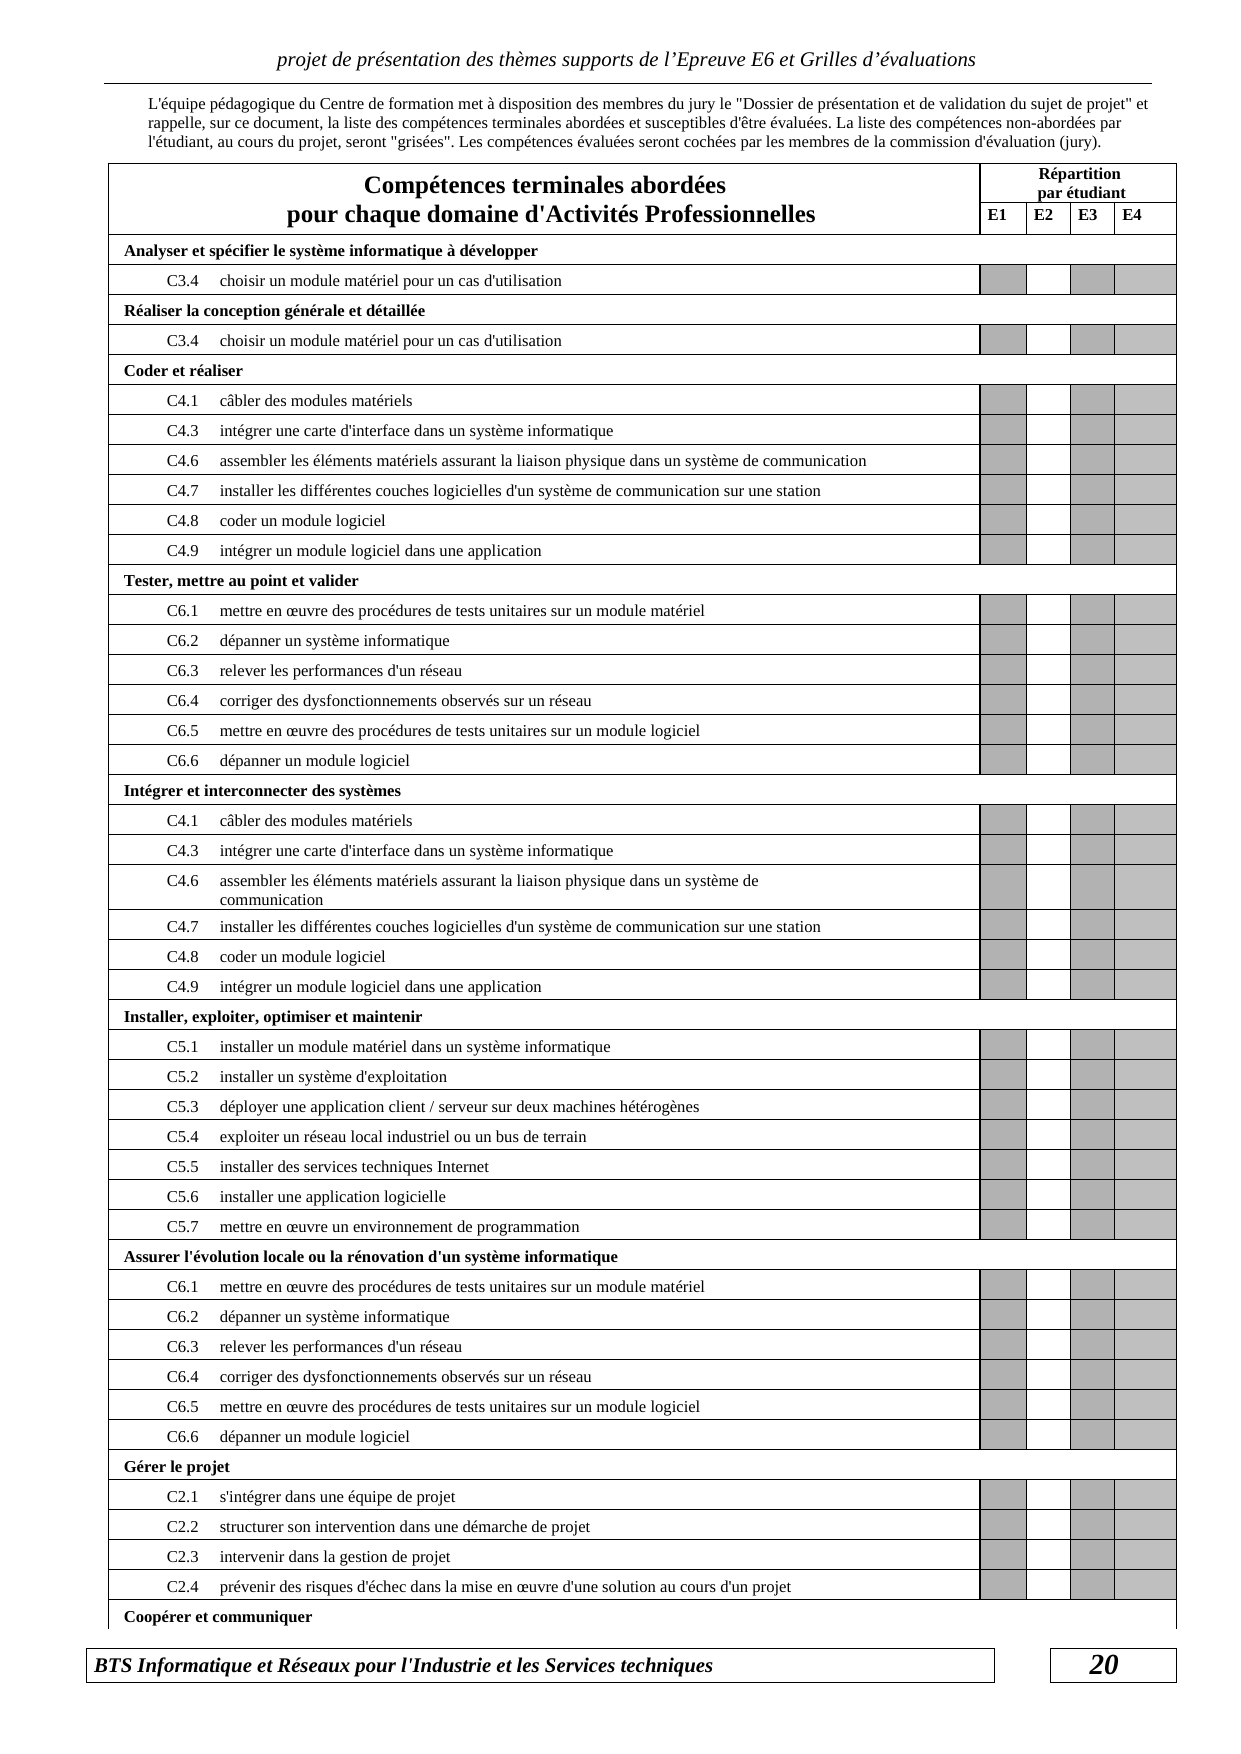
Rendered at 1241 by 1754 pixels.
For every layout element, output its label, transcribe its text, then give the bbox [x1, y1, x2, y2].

table_cell [109, 265, 153, 294]
table_cell [1071, 1030, 1114, 1059]
table_cell [109, 1030, 153, 1059]
table_cell [1115, 445, 1176, 474]
table_cell [109, 1180, 153, 1209]
table_cell [1115, 1000, 1176, 1029]
table_cell Installer, exploiter, optimiser et maintenir [109, 1000, 980, 1029]
table_cell E4 [1115, 203, 1176, 234]
table_cell C4.8 [153, 505, 212, 534]
table_cell [981, 1300, 1026, 1329]
table_cell relever les performances d'un réseau [212, 655, 979, 684]
table_cell [1027, 625, 1070, 654]
table_cell [980, 1240, 1026, 1269]
table_cell [1115, 235, 1176, 264]
table_cell E3 [1071, 203, 1114, 234]
table_cell [1071, 1300, 1114, 1329]
table_cell [109, 1210, 153, 1239]
table_cell [1071, 1180, 1114, 1209]
table_cell [1027, 1510, 1070, 1539]
table_cell installer des services techniques Internet [212, 1150, 979, 1179]
table_cell [1071, 475, 1114, 504]
table_cell [981, 745, 1026, 774]
table_cell [981, 1210, 1026, 1239]
table_cell [1115, 295, 1176, 324]
table_cell C5.6 [153, 1180, 212, 1209]
table_cell [1071, 625, 1114, 654]
table_cell [981, 940, 1026, 969]
table_cell [1115, 940, 1176, 969]
table_cell corriger des dysfonctionnements observés sur un réseau [212, 685, 979, 714]
table_cell [1071, 745, 1114, 774]
table_cell C5.4 [153, 1120, 212, 1149]
table_cell [1027, 1180, 1070, 1209]
table_cell installer un module matériel dans un système informatique [212, 1030, 979, 1059]
table_cell [1026, 1450, 1071, 1479]
table_cell [1115, 1060, 1176, 1089]
table_cell [1071, 1510, 1114, 1539]
table_cell [109, 385, 153, 414]
table_cell [109, 1120, 153, 1149]
table_cell [1071, 1210, 1114, 1239]
table_cell [1115, 1330, 1176, 1359]
table_cell [1027, 415, 1070, 444]
table_cell C4.3 [153, 835, 212, 864]
table_cell [1027, 970, 1070, 999]
table_cell C6.4 [153, 1360, 212, 1389]
text L'équipe pédagogique du Centre de formation met à disposition des membres du jury le "Dossier de présentation et de validation du sujet de projet" et rappelle, sur ce document, la liste des compétences terminales abordées et susceptibles d'être évaluées. La liste des compétences non-abordées par l'étudiant, au cours du projet, seront "grisées". Les compétences évaluées seront cochées par les membres de la commission d'évaluation (jury). [148, 94, 1152, 151]
table_cell [981, 475, 1026, 504]
table_cell [1115, 625, 1176, 654]
table_cell [1071, 835, 1114, 864]
table_cell [1071, 805, 1114, 834]
table_cell [1115, 775, 1176, 804]
table_cell exploiter un réseau local industriel ou un bus de terrain [212, 1120, 979, 1149]
table_cell [1115, 1150, 1176, 1179]
table_cell [1071, 1600, 1115, 1629]
table_cell [980, 1600, 1026, 1629]
table_cell C2.4 [153, 1570, 212, 1599]
table_cell [981, 1330, 1026, 1359]
table_cell C5.5 [153, 1150, 212, 1179]
table_cell [981, 1390, 1026, 1419]
table_cell intégrer une carte d'interface dans un système informatique [212, 835, 979, 864]
table_cell [1115, 835, 1176, 864]
table_cell installer un système d'exploitation [212, 1060, 979, 1089]
table_cell [1071, 1150, 1114, 1179]
table_cell [1115, 655, 1176, 684]
table_cell [1115, 595, 1176, 624]
table_cell [1027, 1210, 1070, 1239]
table_cell [1071, 385, 1114, 414]
table_cell [109, 970, 153, 999]
table_cell mettre en œuvre des procédures de tests unitaires sur un module matériel [212, 1270, 979, 1299]
table_cell [981, 910, 1026, 939]
table_cell [109, 1150, 153, 1179]
table_cell [981, 1480, 1026, 1509]
table_cell [981, 1570, 1026, 1599]
table_cell [1071, 325, 1114, 354]
table_cell [109, 1300, 153, 1329]
table_cell [1115, 910, 1176, 939]
table_cell C2.1 [153, 1480, 212, 1509]
table_cell [109, 1510, 153, 1539]
table_cell intégrer un module logiciel dans une application [212, 970, 979, 999]
table_cell C6.2 [153, 625, 212, 654]
table_cell [1027, 1090, 1070, 1119]
table_cell Coder et réaliser [109, 355, 980, 384]
table_cell [1027, 1540, 1070, 1569]
table_cell C3.4 [153, 265, 212, 294]
table_cell [109, 685, 153, 714]
table_cell [980, 235, 1026, 264]
table_cell [109, 910, 153, 939]
table_cell [1026, 235, 1071, 264]
table_cell C2.2 [153, 1510, 212, 1539]
table_cell [1027, 1390, 1070, 1419]
table_cell [1115, 1030, 1176, 1059]
table_cell C2.3 [153, 1540, 212, 1569]
table_cell Intégrer et interconnecter des systèmes [109, 775, 980, 804]
table_cell [109, 625, 153, 654]
table_cell [1027, 1330, 1070, 1359]
table_cell [1071, 1240, 1115, 1269]
table_cell [109, 805, 153, 834]
table_cell [109, 595, 153, 624]
table_cell intégrer un module logiciel dans une application [212, 535, 979, 564]
table_cell C4.7 [153, 910, 212, 939]
table_cell [1027, 910, 1070, 939]
table_cell mettre en œuvre des procédures de tests unitaires sur un module logiciel [212, 715, 979, 744]
table_cell C4.6 [153, 445, 212, 474]
table_cell C6.3 [153, 655, 212, 684]
table_cell [1115, 1120, 1176, 1149]
table_cell [981, 385, 1026, 414]
table_cell [981, 1060, 1026, 1089]
table_cell [109, 445, 153, 474]
table_cell [1115, 1510, 1176, 1539]
table_cell [109, 415, 153, 444]
table_cell [981, 595, 1026, 624]
table_cell C6.1 [153, 595, 212, 624]
table_cell [109, 745, 153, 774]
table_cell [1071, 1330, 1114, 1359]
table_cell dépanner un module logiciel [212, 1420, 979, 1449]
table_cell [1071, 970, 1114, 999]
table_cell [981, 625, 1026, 654]
table_cell [109, 1480, 153, 1509]
table_cell [981, 805, 1026, 834]
table_cell corriger des dysfonctionnements observés sur un réseau [212, 1360, 979, 1389]
table_cell [1071, 1480, 1114, 1509]
table_header Compétences terminales abordées pour chaque domaine d'Activités Professionnelles [109, 164, 979, 234]
table_cell C6.6 [153, 745, 212, 774]
table_cell [1115, 505, 1176, 534]
table_cell relever les performances d'un réseau [212, 1330, 979, 1359]
table_cell prévenir des risques d'échec dans la mise en œuvre d'une solution au cours d'un projet [212, 1570, 979, 1599]
table_cell [1115, 685, 1176, 714]
table_cell [109, 1330, 153, 1359]
table_cell [1027, 715, 1070, 744]
table_cell [981, 835, 1026, 864]
table_cell installer les différentes couches logicielles d'un système de communication sur une station [212, 475, 979, 504]
table_cell [109, 1270, 153, 1299]
table_cell [1027, 1270, 1070, 1299]
table_cell [1027, 835, 1070, 864]
table_cell [1115, 1360, 1176, 1389]
table_cell [1071, 1270, 1114, 1299]
table_cell [1115, 1270, 1176, 1299]
table_cell [109, 1540, 153, 1569]
table_cell [1071, 265, 1114, 294]
table_cell Analyser et spécifier le système informatique à développer [109, 235, 980, 264]
table_cell [1115, 1390, 1176, 1419]
table_cell [1027, 265, 1070, 294]
table_cell [1071, 940, 1114, 969]
table_cell C4.3 [153, 415, 212, 444]
table_cell assembler les éléments matériels assurant la liaison physique dans un système de communication [212, 445, 979, 474]
table_cell C6.1 [153, 1270, 212, 1299]
table_cell C4.1 [153, 385, 212, 414]
table_cell installer une application logicielle [212, 1180, 979, 1209]
table_cell mettre en œuvre des procédures de tests unitaires sur un module matériel [212, 595, 979, 624]
table_cell [1027, 1480, 1070, 1509]
table_cell C3.4 [153, 325, 212, 354]
table_cell [1026, 1600, 1071, 1629]
table_cell [1115, 970, 1176, 999]
table_cell [981, 265, 1026, 294]
table_cell [981, 445, 1026, 474]
table_cell C4.6 [153, 865, 212, 909]
table_cell [981, 535, 1026, 564]
table_cell [1115, 565, 1176, 594]
table_cell [1115, 745, 1176, 774]
table_cell [1071, 1120, 1114, 1149]
table_cell [109, 505, 153, 534]
table_cell C6.4 [153, 685, 212, 714]
table_cell [981, 1030, 1026, 1059]
table_cell [1071, 535, 1114, 564]
table_cell C6.6 [153, 1420, 212, 1449]
table_cell [1027, 535, 1070, 564]
table_cell choisir un module matériel pour un cas d'utilisation [212, 265, 979, 294]
table_cell [1027, 1420, 1070, 1449]
table_cell [1026, 295, 1071, 324]
table_cell C4.9 [153, 535, 212, 564]
table_cell [1027, 505, 1070, 534]
table_cell [981, 1150, 1026, 1179]
table_cell coder un module logiciel [212, 505, 979, 534]
table_cell [109, 1420, 153, 1449]
table_cell [109, 940, 153, 969]
table_cell [1027, 745, 1070, 774]
table_cell assembler les éléments matériels assurant la liaison physique dans un système de communication [212, 865, 979, 909]
table_cell [1027, 1120, 1070, 1149]
table_cell C5.3 [153, 1090, 212, 1119]
table_cell [981, 685, 1026, 714]
table_header Répartition par étudiant [981, 164, 1176, 202]
table_cell Gérer le projet [109, 1450, 980, 1479]
table_cell C6.5 [153, 1390, 212, 1419]
table_cell [981, 970, 1026, 999]
table_cell [981, 1120, 1026, 1149]
table_cell C4.1 [153, 805, 212, 834]
table_cell [1115, 715, 1176, 744]
table_cell dépanner un système informatique [212, 1300, 979, 1329]
table_cell [1027, 940, 1070, 969]
table_cell [1026, 1000, 1071, 1029]
table_cell [109, 1390, 153, 1419]
table_cell [981, 1270, 1026, 1299]
table_cell [1071, 775, 1115, 804]
table_cell C5.2 [153, 1060, 212, 1089]
table_cell [1027, 805, 1070, 834]
table_cell [1071, 1060, 1114, 1089]
table_cell [980, 355, 1026, 384]
table_cell [109, 535, 153, 564]
table_cell E1 [981, 203, 1026, 234]
table_cell [981, 415, 1026, 444]
table_cell [1115, 475, 1176, 504]
table_cell [981, 1540, 1026, 1569]
table_cell [981, 715, 1026, 744]
table_cell [1071, 565, 1115, 594]
table_cell [1071, 655, 1114, 684]
table_cell [1071, 595, 1114, 624]
table_cell [1071, 355, 1115, 384]
table_cell [1071, 505, 1114, 534]
table_cell C6.3 [153, 1330, 212, 1359]
table_cell dépanner un module logiciel [212, 745, 979, 774]
table_cell [981, 1090, 1026, 1119]
table_cell [1027, 865, 1070, 909]
table_cell [980, 1000, 1026, 1029]
table_cell [1026, 775, 1071, 804]
table_cell [1071, 910, 1114, 939]
table_cell [1071, 445, 1114, 474]
table_cell [1027, 1060, 1070, 1089]
table_cell [1071, 1360, 1114, 1389]
table_cell choisir un module matériel pour un cas d'utilisation [212, 325, 979, 354]
table_cell [981, 1510, 1026, 1539]
table_cell s'intégrer dans une équipe de projet [212, 1480, 979, 1509]
table_cell [1115, 1180, 1176, 1209]
table_cell [981, 655, 1026, 684]
table_cell [981, 865, 1026, 909]
table_cell câbler des modules matériels [212, 385, 979, 414]
table_cell installer les différentes couches logicielles d'un système de communication sur une station [212, 910, 979, 939]
table_cell intervenir dans la gestion de projet [212, 1540, 979, 1569]
table_cell Réaliser la conception générale et détaillée [109, 295, 980, 324]
table_cell [981, 1420, 1026, 1449]
table_cell [980, 775, 1026, 804]
table_cell C4.9 [153, 970, 212, 999]
table_cell [1027, 1150, 1070, 1179]
table_cell [1027, 1360, 1070, 1389]
table_cell [1027, 325, 1070, 354]
table_cell Coopérer et communiquer [109, 1600, 980, 1629]
table_cell [109, 1060, 153, 1089]
table_cell [1071, 1090, 1114, 1119]
table_cell [981, 1360, 1026, 1389]
table_cell [981, 505, 1026, 534]
table_cell [1115, 1480, 1176, 1509]
table_cell [1115, 265, 1176, 294]
table_cell [109, 1570, 153, 1599]
table_cell [1115, 1090, 1176, 1119]
table_cell [1027, 1300, 1070, 1329]
table_cell câbler des modules matériels [212, 805, 979, 834]
table_cell C4.8 [153, 940, 212, 969]
table_cell [1027, 445, 1070, 474]
table_cell [109, 865, 153, 909]
table_cell [980, 1450, 1026, 1479]
table_cell [1071, 1540, 1114, 1569]
table_cell dépanner un système informatique [212, 625, 979, 654]
table_cell [980, 565, 1026, 594]
table_cell [1071, 1420, 1114, 1449]
table_cell [1115, 325, 1176, 354]
table_cell [1115, 805, 1176, 834]
table_cell [1027, 655, 1070, 684]
table_cell [1071, 1000, 1115, 1029]
table_cell [109, 715, 153, 744]
table_cell [1115, 1450, 1176, 1479]
table_cell coder un module logiciel [212, 940, 979, 969]
table_cell [1115, 1240, 1176, 1269]
table_cell [1071, 685, 1114, 714]
table_cell [1027, 385, 1070, 414]
table_cell [109, 1360, 153, 1389]
table_cell [1115, 1600, 1176, 1629]
table_cell [1115, 355, 1176, 384]
table_cell [1115, 415, 1176, 444]
table_cell [1115, 1420, 1176, 1449]
table_cell [109, 835, 153, 864]
table_cell [1071, 865, 1114, 909]
table_cell [109, 1090, 153, 1119]
table_cell [1071, 1450, 1115, 1479]
table_cell C4.7 [153, 475, 212, 504]
table_cell [1026, 565, 1071, 594]
table_cell [1115, 535, 1176, 564]
table_cell [1026, 1240, 1071, 1269]
table_cell Assurer l'évolution locale ou la rénovation d'un système informatique [109, 1240, 980, 1269]
table_cell mettre en œuvre des procédures de tests unitaires sur un module logiciel [212, 1390, 979, 1419]
table_cell C5.1 [153, 1030, 212, 1059]
table_cell déployer une application client / serveur sur deux machines hétérogènes [212, 1090, 979, 1119]
table_cell [1071, 1570, 1114, 1599]
table_cell [1115, 385, 1176, 414]
table_cell [1027, 595, 1070, 624]
table_cell mettre en œuvre un environnement de programmation [212, 1210, 979, 1239]
table_cell [1115, 1210, 1176, 1239]
table_cell intégrer une carte d'interface dans un système informatique [212, 415, 979, 444]
table_cell [1027, 685, 1070, 714]
table_cell [1115, 1300, 1176, 1329]
table_cell [1071, 295, 1115, 324]
table_cell [1115, 1570, 1176, 1599]
table_cell [981, 325, 1026, 354]
table_cell [109, 475, 153, 504]
table_cell [1071, 1390, 1114, 1419]
table_cell [1115, 1540, 1176, 1569]
table_cell Tester, mettre au point et valider [109, 565, 980, 594]
table_cell [1071, 715, 1114, 744]
table_cell [1071, 415, 1114, 444]
table_cell [1026, 355, 1071, 384]
table_cell [1027, 475, 1070, 504]
table_cell structurer son intervention dans une démarche de projet [212, 1510, 979, 1539]
table_cell [109, 325, 153, 354]
table_cell C6.5 [153, 715, 212, 744]
table_cell [980, 295, 1026, 324]
table_cell [109, 655, 153, 684]
table_cell C6.2 [153, 1300, 212, 1329]
table_cell [1115, 865, 1176, 909]
table_cell [1071, 235, 1115, 264]
table_cell C5.7 [153, 1210, 212, 1239]
table_cell E2 [1027, 203, 1070, 234]
table_cell [981, 1180, 1026, 1209]
table_cell [1027, 1570, 1070, 1599]
table_cell [1027, 1030, 1070, 1059]
